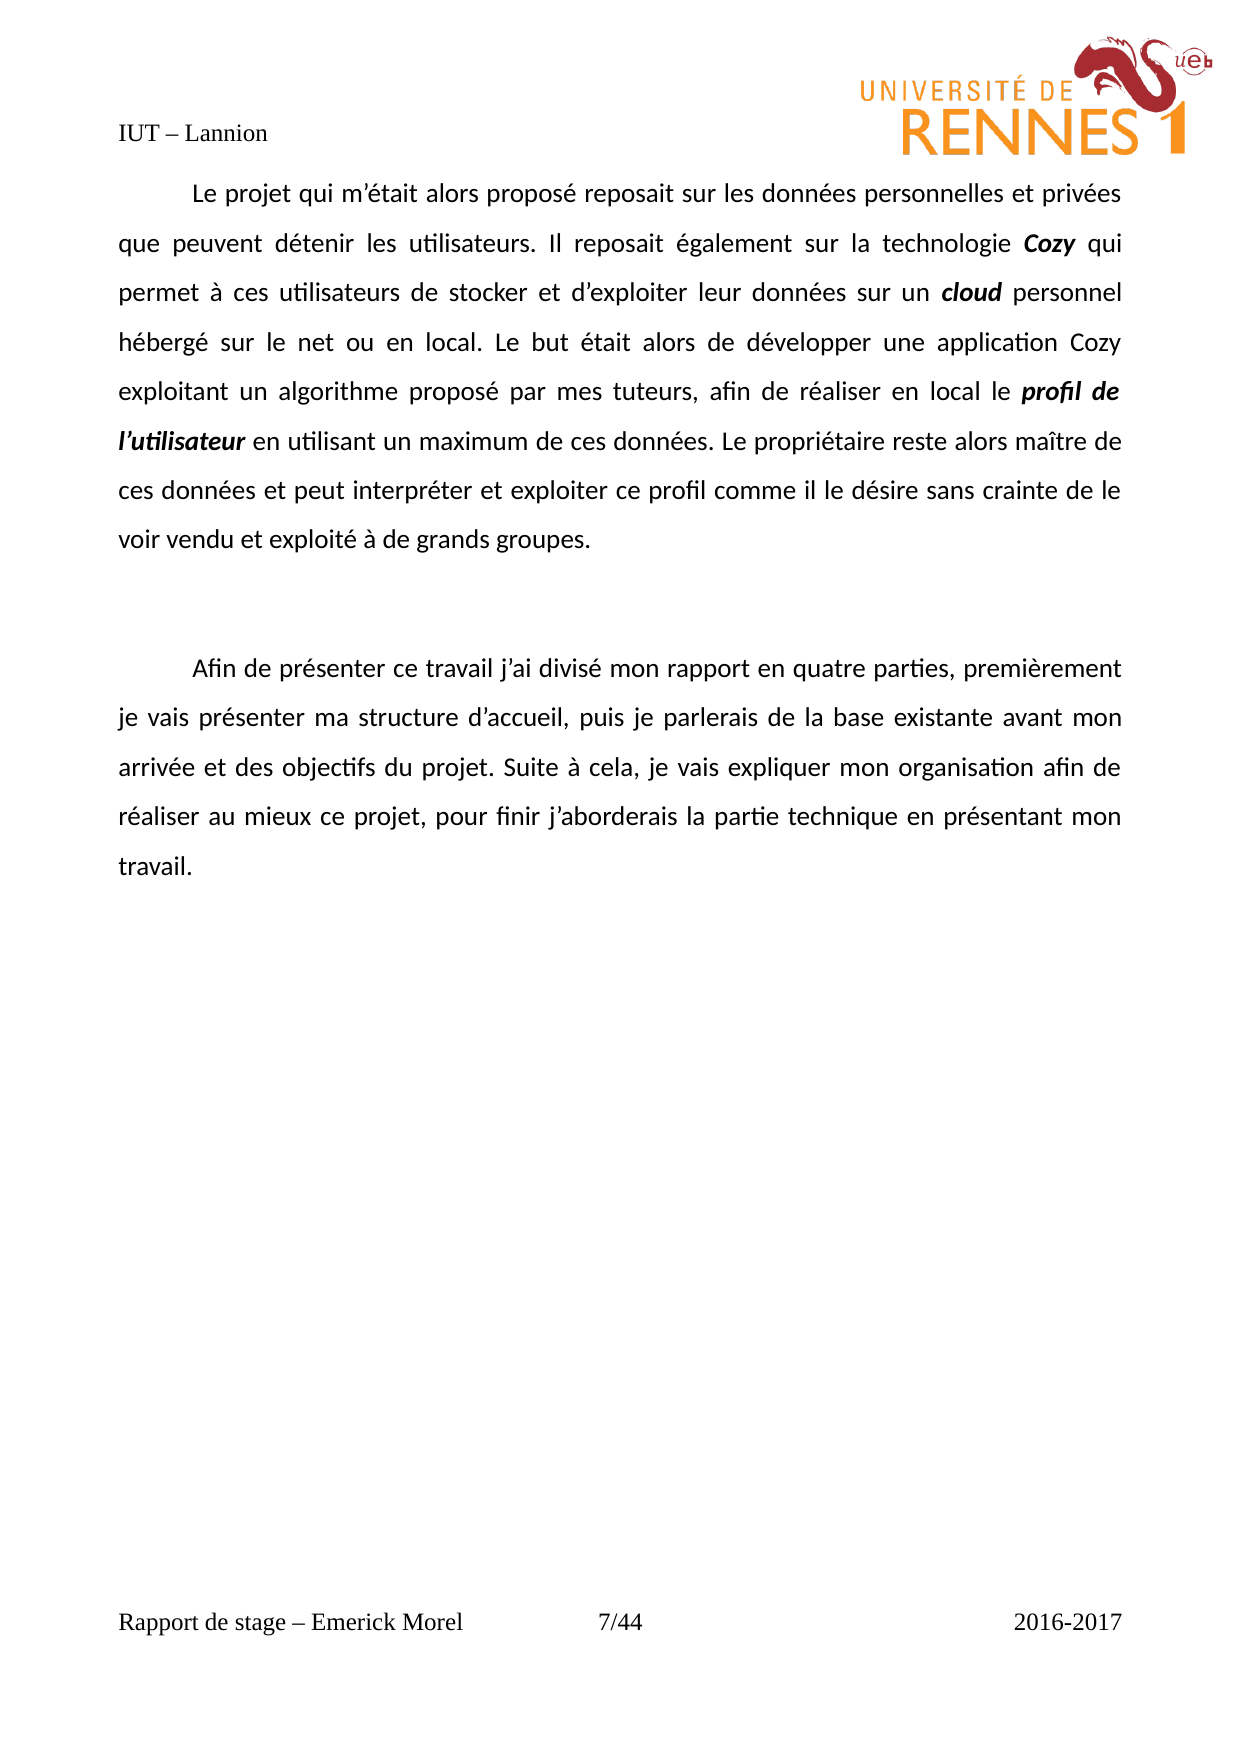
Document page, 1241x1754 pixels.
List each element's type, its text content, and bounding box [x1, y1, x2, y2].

text Le projet qui m’était alors proposé reposait sur les données personnelles et privées que peuvent détenir les utilisateurs. Il reposait également sur la technologie Cozy qui permet à ces utilisateurs de stocker et d’exploiter leur données sur un cloud personnel hébergé sur le net ou en local. Le but était alors de développer une application Cozy exploitant un algorithme proposé par mes tuteurs, afin de réaliser en local le profil de l’utilisateur en utilisant un maximum de ces données. Le propriétaire reste alors maître de ces données et peut interpréter et exploiter ce profil comme il le désire sans crainte de le voir vendu et exploité à de grands groupes. [118, 176, 1122, 556]
text Afin de présenter ce travail j’ai divisé mon rapport en quatre parties, premièrement je vais présenter ma structure d’accueil, puis je parlerais de la base existante avant mon arrivée et des objectifs du projet. Suite à cela, je vais expliquer mon organisation afin de réaliser au mieux ce projet, pour finir j’aborderais la partie technique en présentant mon travail. [118, 651, 1122, 882]
picture [858, 34, 1214, 157]
